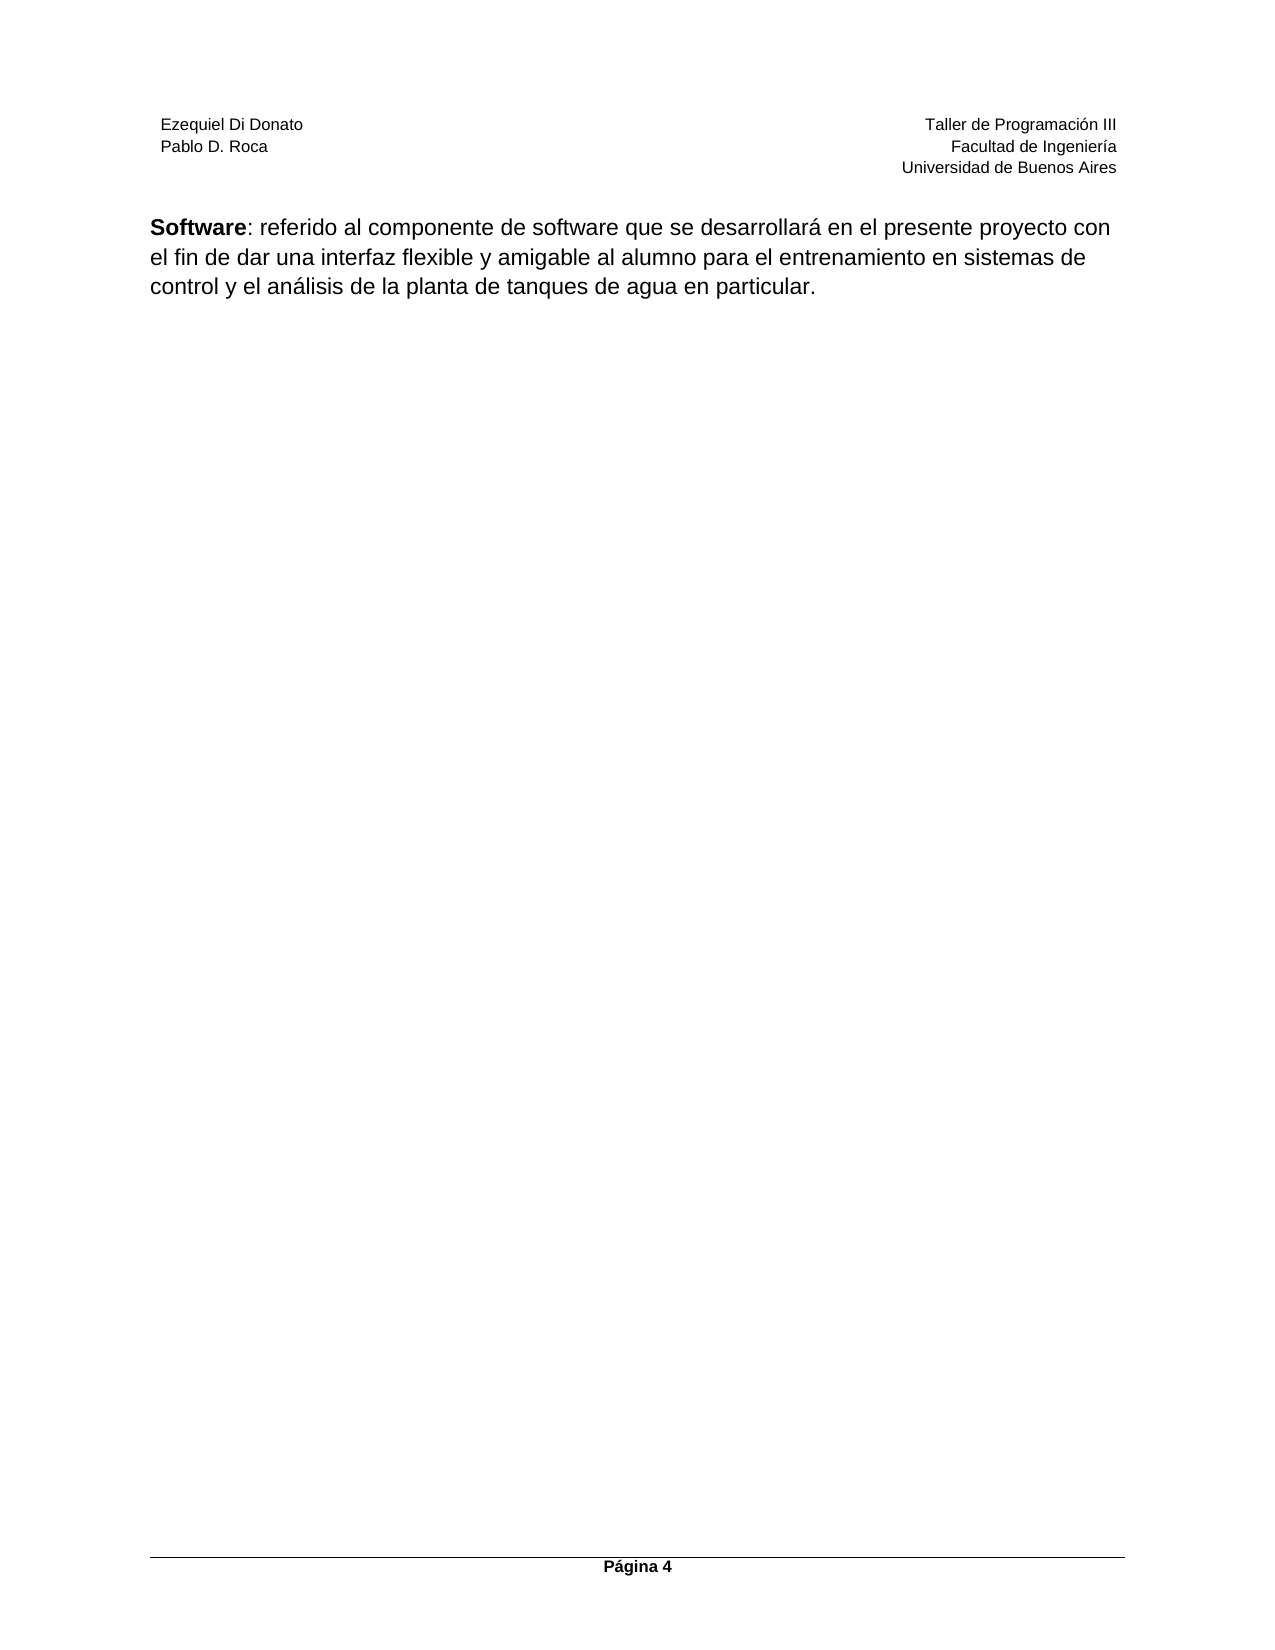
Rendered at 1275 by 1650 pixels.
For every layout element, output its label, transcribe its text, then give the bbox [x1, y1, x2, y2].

text Software: referido al componente de software que se desarrollará en el presente proyecto con el fin de dar una interfaz flexible y amigable al alumno para el entrenamiento en sistemas de control y el análisis de la planta de tanques de agua en particular. [150, 215, 1125, 299]
